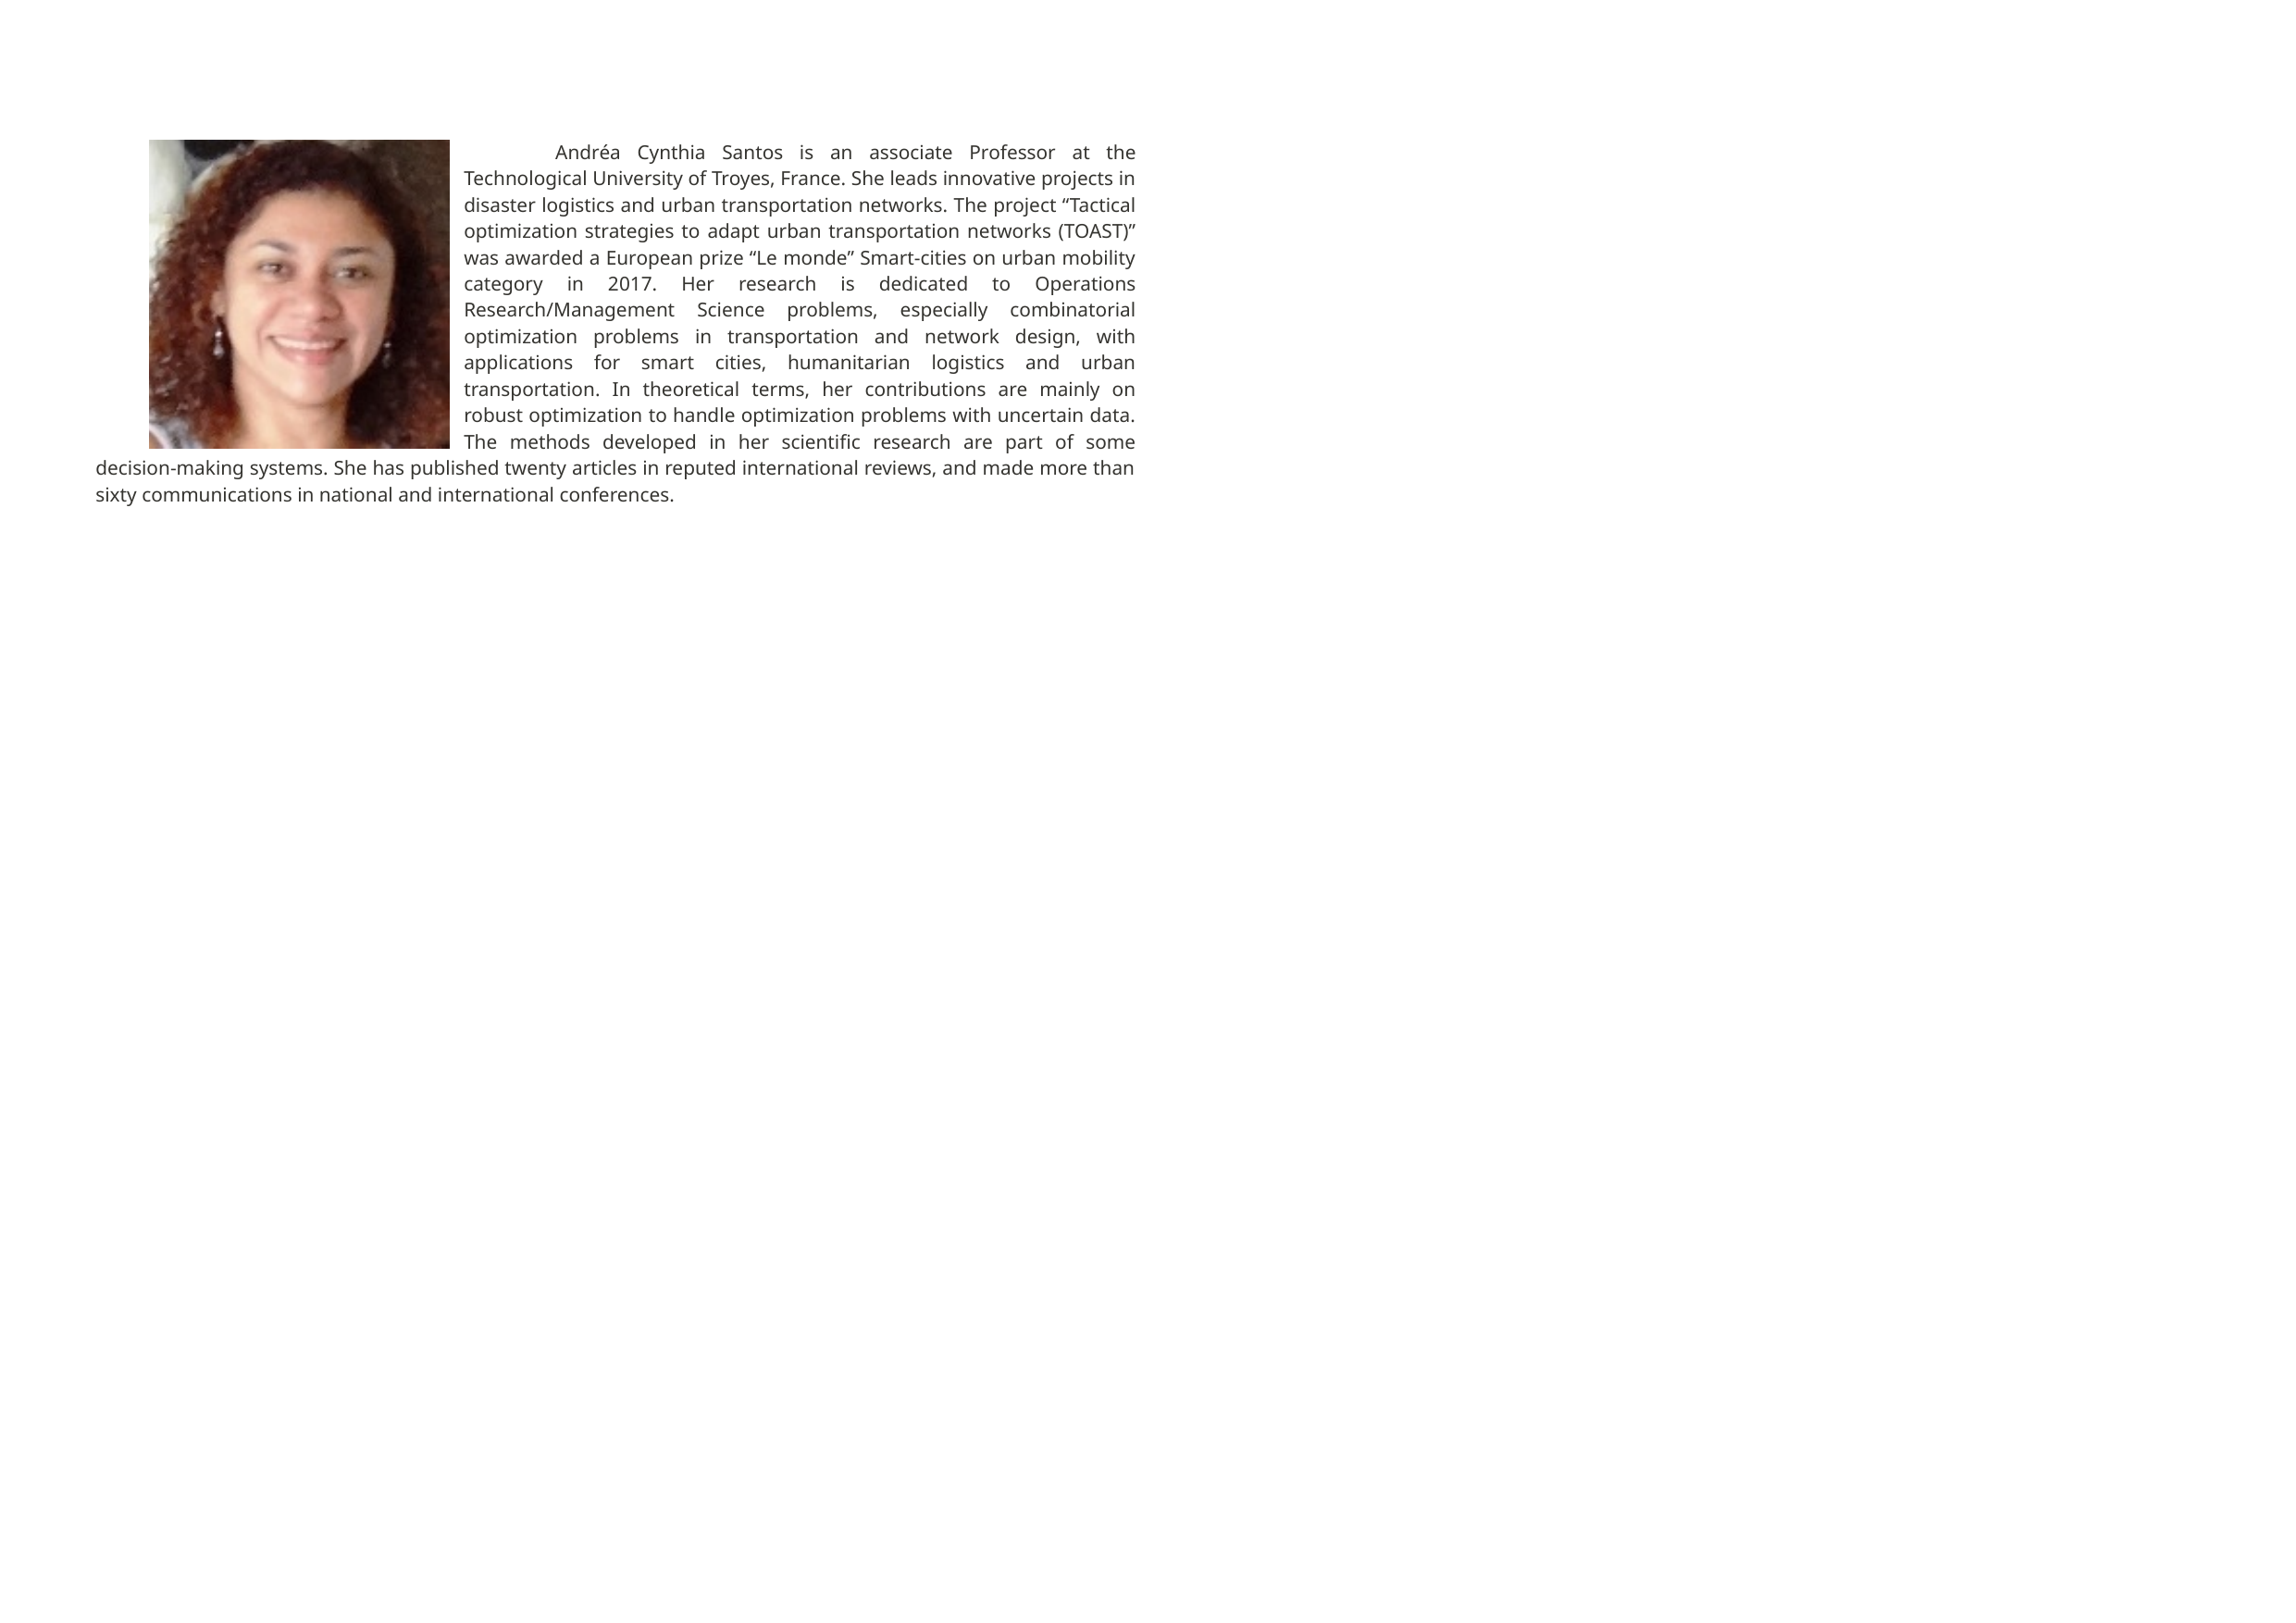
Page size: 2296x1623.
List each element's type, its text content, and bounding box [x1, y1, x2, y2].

text Andréa Cynthia Santos is an associate Professor at the Technological University of Troyes, France. She leads innovative projects in disaster logistics and urban transportation networks. The project “Tactical optimization strategies to adapt urban transportation networks (TOAST)” was awarded a European prize “Le monde” Smart-cities on urban mobility category in 2017. Her research is dedicated to Operations Research/Management Science problems, especially combinatorial optimization problems in transportation and network design, with applications for smart cities, humanitarian logistics and urban transportation. In theoretical terms, her contributions are mainly on robust optimization to handle optimization problems with uncertain data. The methods developed in her scientific research are part of some decision-making systems. She has published twenty articles in reputed international reviews, and made more than sixty communications in national and international conferences. [95, 139, 1136, 507]
picture [149, 140, 450, 449]
